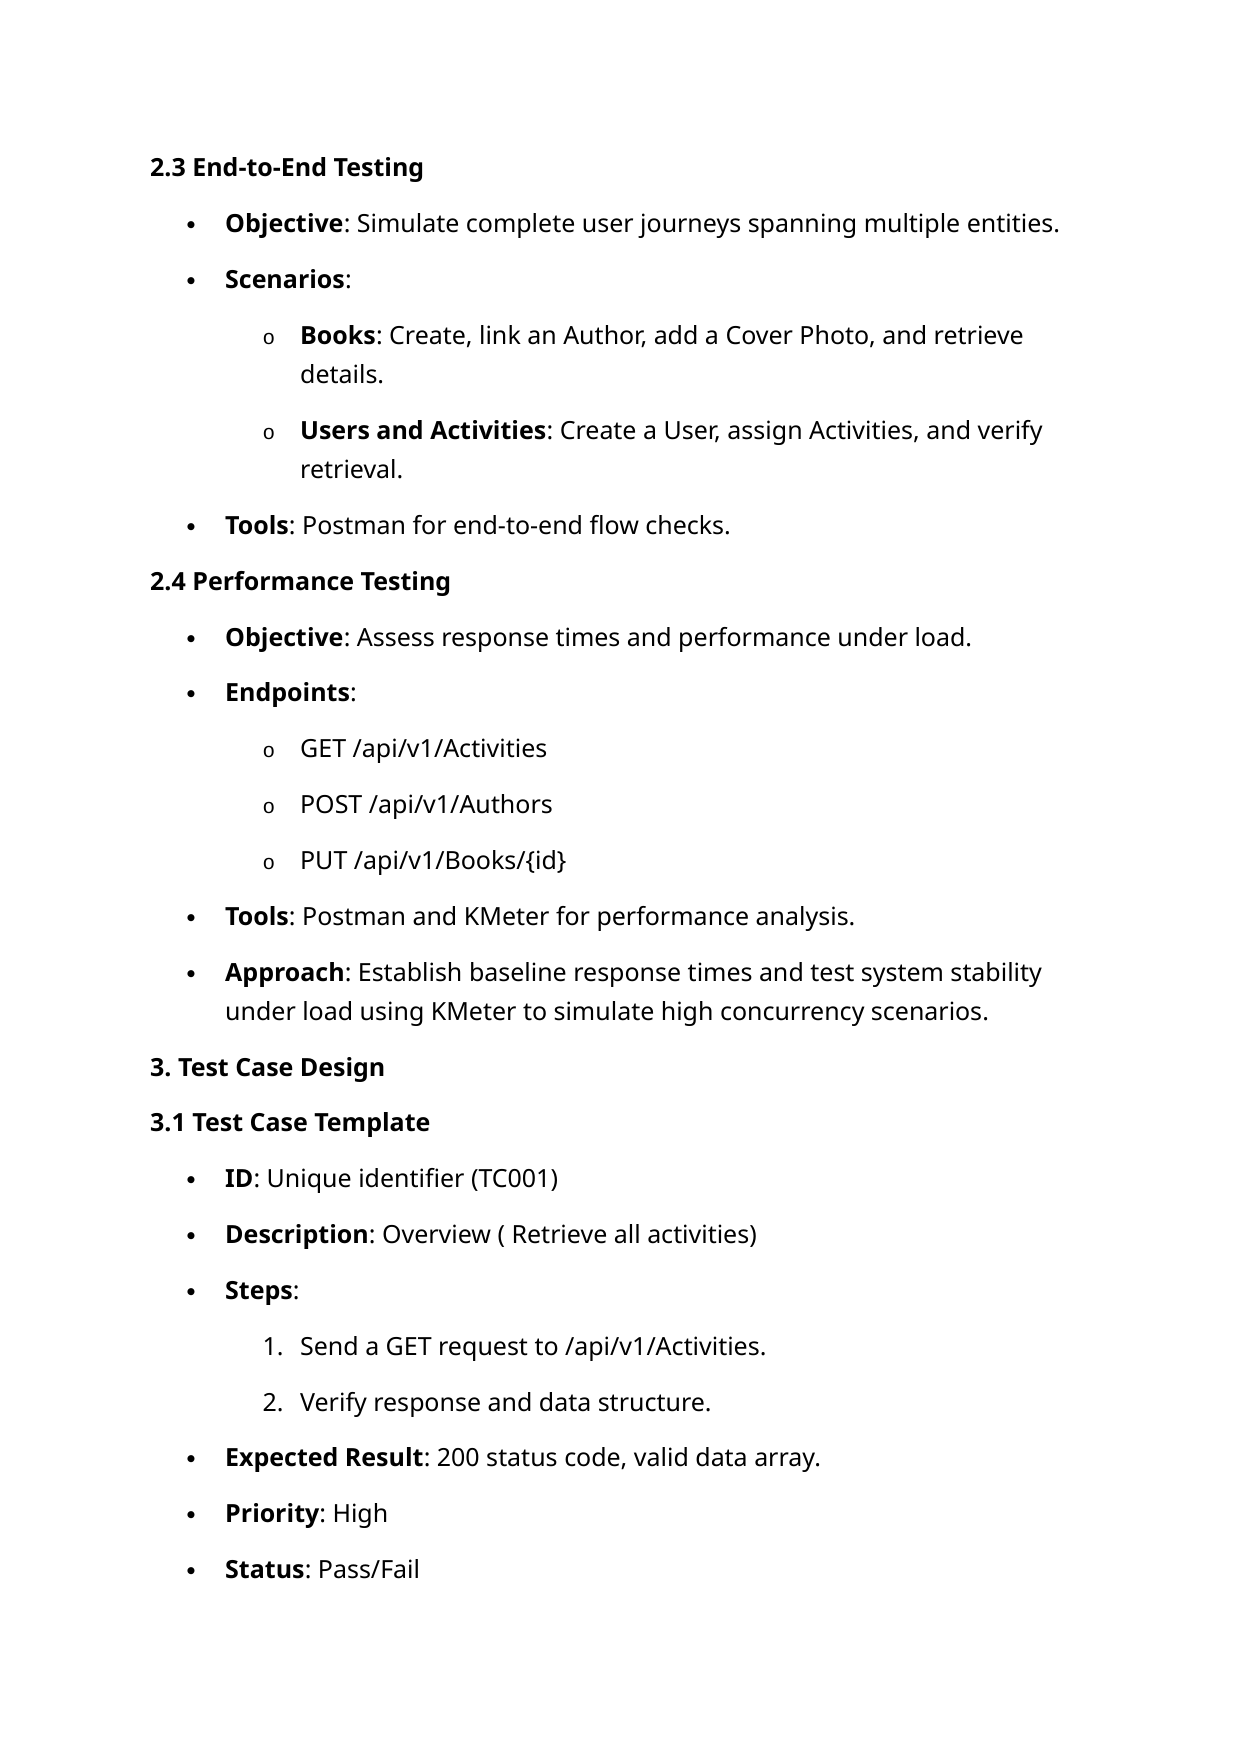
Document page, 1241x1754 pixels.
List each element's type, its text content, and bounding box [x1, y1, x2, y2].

text 2.4 Performance Testing [150, 563, 1090, 597]
list Scenarios: [187, 262, 1090, 296]
list Verify response and data structure. [262, 1384, 1090, 1418]
list Send a GET request to /api/v1/Activities. [262, 1328, 1090, 1362]
text 3. Test Case Design [150, 1049, 1090, 1083]
list ID: Unique identifier (TC001) [187, 1161, 1090, 1195]
list Objective: Assess response times and performance under load. [187, 619, 1090, 653]
list Priority: High [187, 1496, 1090, 1530]
list Tools: Postman and KMeter for performance analysis. [187, 898, 1090, 932]
text 2.3 End-to-End Testing [150, 150, 1090, 184]
list GET /api/v1/Activities [262, 731, 1090, 765]
list Expected Result: 200 status code, valid data array. [187, 1440, 1090, 1474]
list Endpoints: [187, 675, 1090, 709]
text 3.1 Test Case Template [150, 1105, 1090, 1139]
list Users and Activities: Create a User, assign Activities, and verify retrieval. [262, 412, 1090, 486]
list Description: Overview ( Retrieve all activities) [187, 1217, 1090, 1251]
list Steps: [187, 1272, 1090, 1307]
list Objective: Simulate complete user journeys spanning multiple entities. [187, 206, 1090, 240]
list Tools: Postman for end-to-end flow checks. [187, 507, 1090, 542]
list PUT /api/v1/Books/{id} [262, 842, 1090, 877]
list Approach: Establish baseline response times and test system stability under load using KMeter to simulate high concurrency scenarios. [187, 954, 1090, 1027]
list Books: Create, link an Author, add a Cover Photo, and retrieve details. [262, 317, 1090, 391]
list Status: Pass/Fail [187, 1552, 1090, 1586]
list POST /api/v1/Authors [262, 787, 1090, 821]
